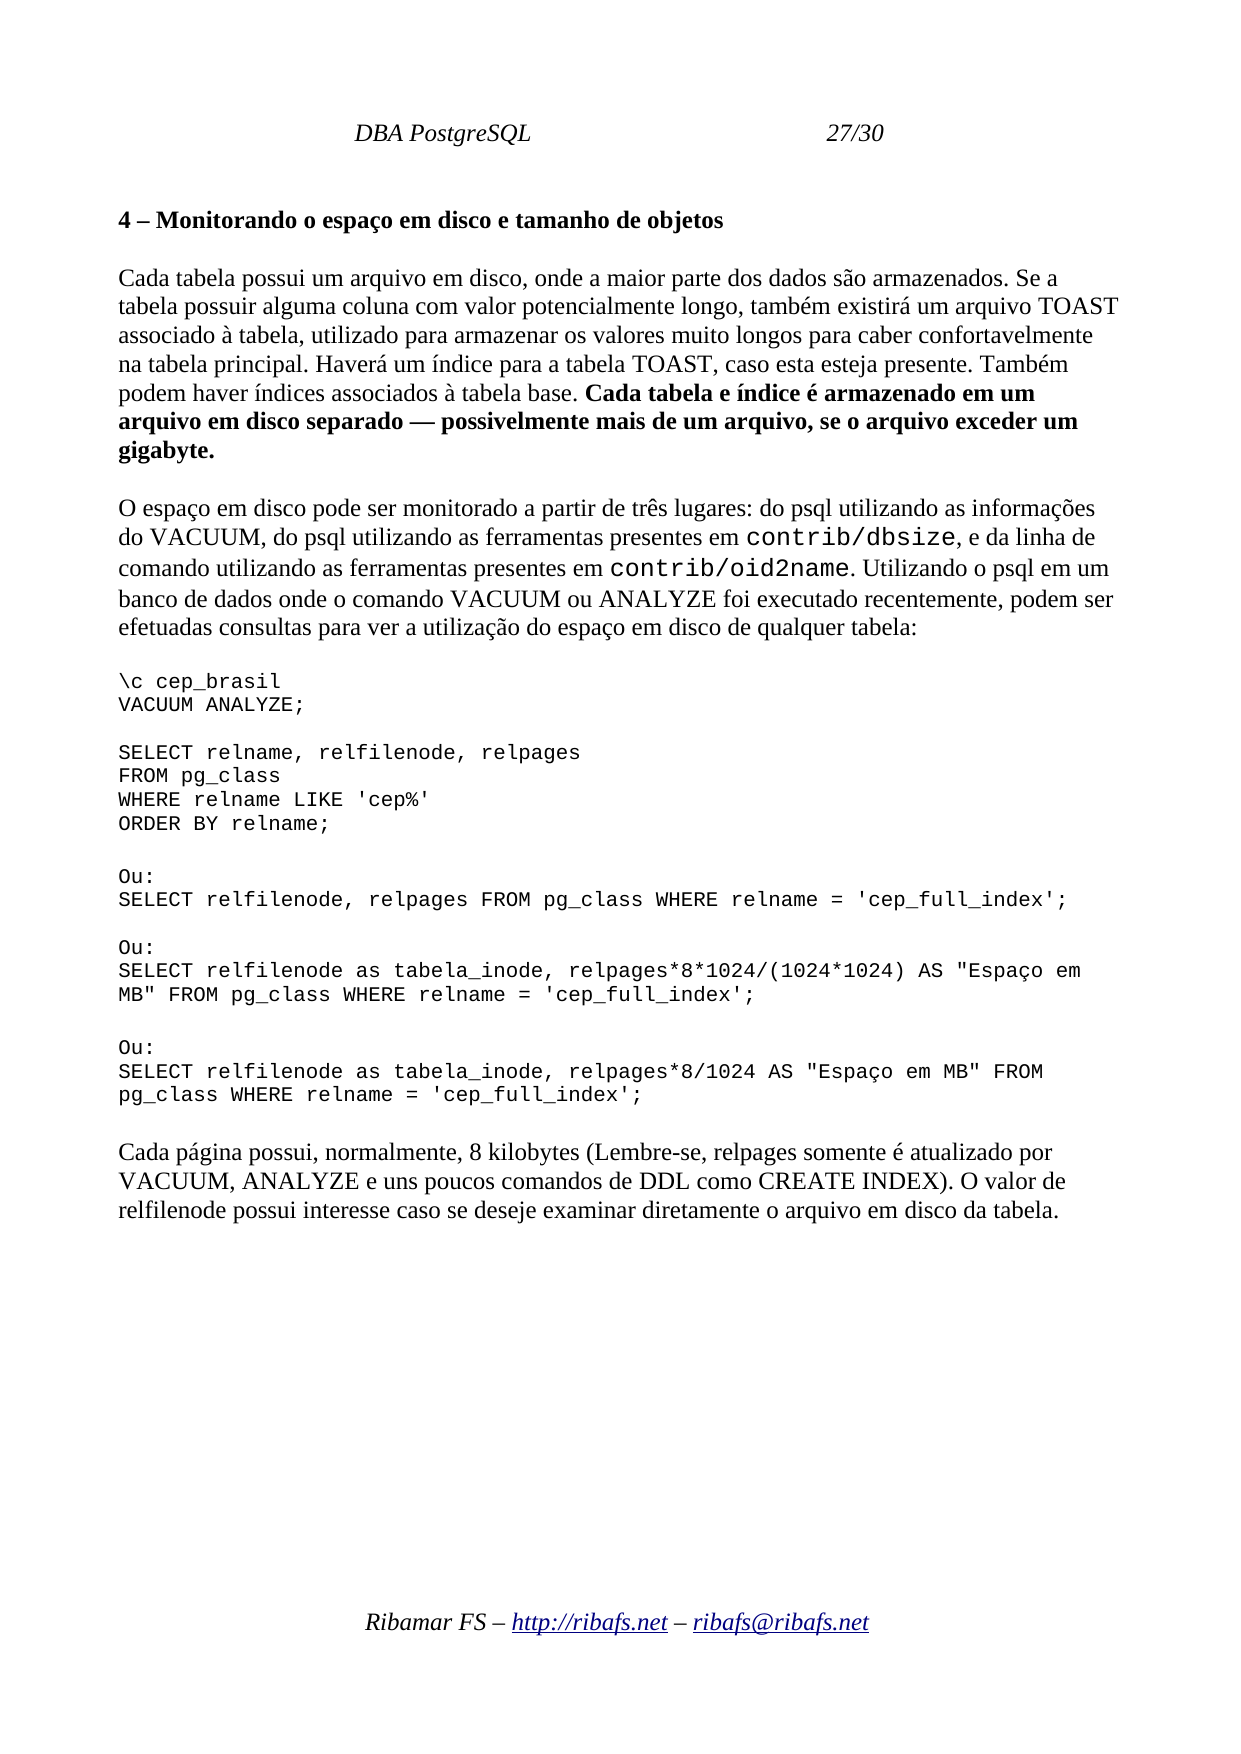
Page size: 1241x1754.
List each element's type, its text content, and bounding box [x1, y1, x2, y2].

text VACUUM ANALYZE; [118, 694, 1122, 718]
text WHERE relname LIKE 'cep%' [118, 789, 1122, 813]
text ORDER BY relname; [118, 813, 1122, 836]
text O espaço em disco pode ser monitorado a partir de três lugares: do psql utilizando as informações do VACUUM, do psql utilizando as ferramentas presentes em contrib/dbsize, e da linha de comando utilizando as ferramentas presentes em contrib/oid2name. Utilizando o psql em um banco de dados onde o comando VACUUM ou ANALYZE foi executado recentemente, podem ser efetuadas consultas para ver a utilização do espaço em disco de qualquer tabela: [118, 493, 1122, 641]
text Cada página possui, normalmente, 8 kilobytes (Lembre-se, relpages somente é atualizado por VACUUM, ANALYZE e uns poucos comandos de DDL como CREATE INDEX). O valor de relfilenode possui interesse caso se deseje examinar diretamente o arquivo em disco da tabela. [118, 1137, 1122, 1224]
text \c cep_brasil [118, 671, 1122, 694]
text 4 – Monitorando o espaço em disco e tamanho de objetos [118, 205, 1122, 234]
text SELECT relname, relfilenode, relpages [118, 742, 1122, 765]
text Ou: SELECT relfilenode, relpages FROM pg_class WHERE relname = 'cep_full_index'; Ou: SELECT relfilenode as tabela_inode, relpages*8*1024/(1024*1024) AS "Espaço em MB" FROM pg_class WHERE relname = 'cep_full_index'; [118, 866, 1122, 1008]
text Cada tabela possui um arquivo em disco, onde a maior parte dos dados são armazenados. Se a tabela possuir alguma coluna com valor potencialmente longo, também existirá um arquivo TOAST associado à tabela, utilizado para armazenar os valores muito longos para caber confortavelmente na tabela principal. Haverá um índice para a tabela TOAST, caso esta esteja presente. Também podem haver índices associados à tabela base. Cada tabela e índice é armazenado em um arquivo em disco separado — possivelmente mais de um arquivo, se o arquivo exceder um gigabyte. [118, 263, 1122, 464]
text FROM pg_class [118, 765, 1122, 789]
text Ou: SELECT relfilenode as tabela_inode, relpages*8/1024 AS "Espaço em MB" FROM pg_class WHERE relname = 'cep_full_index'; [118, 1037, 1122, 1108]
